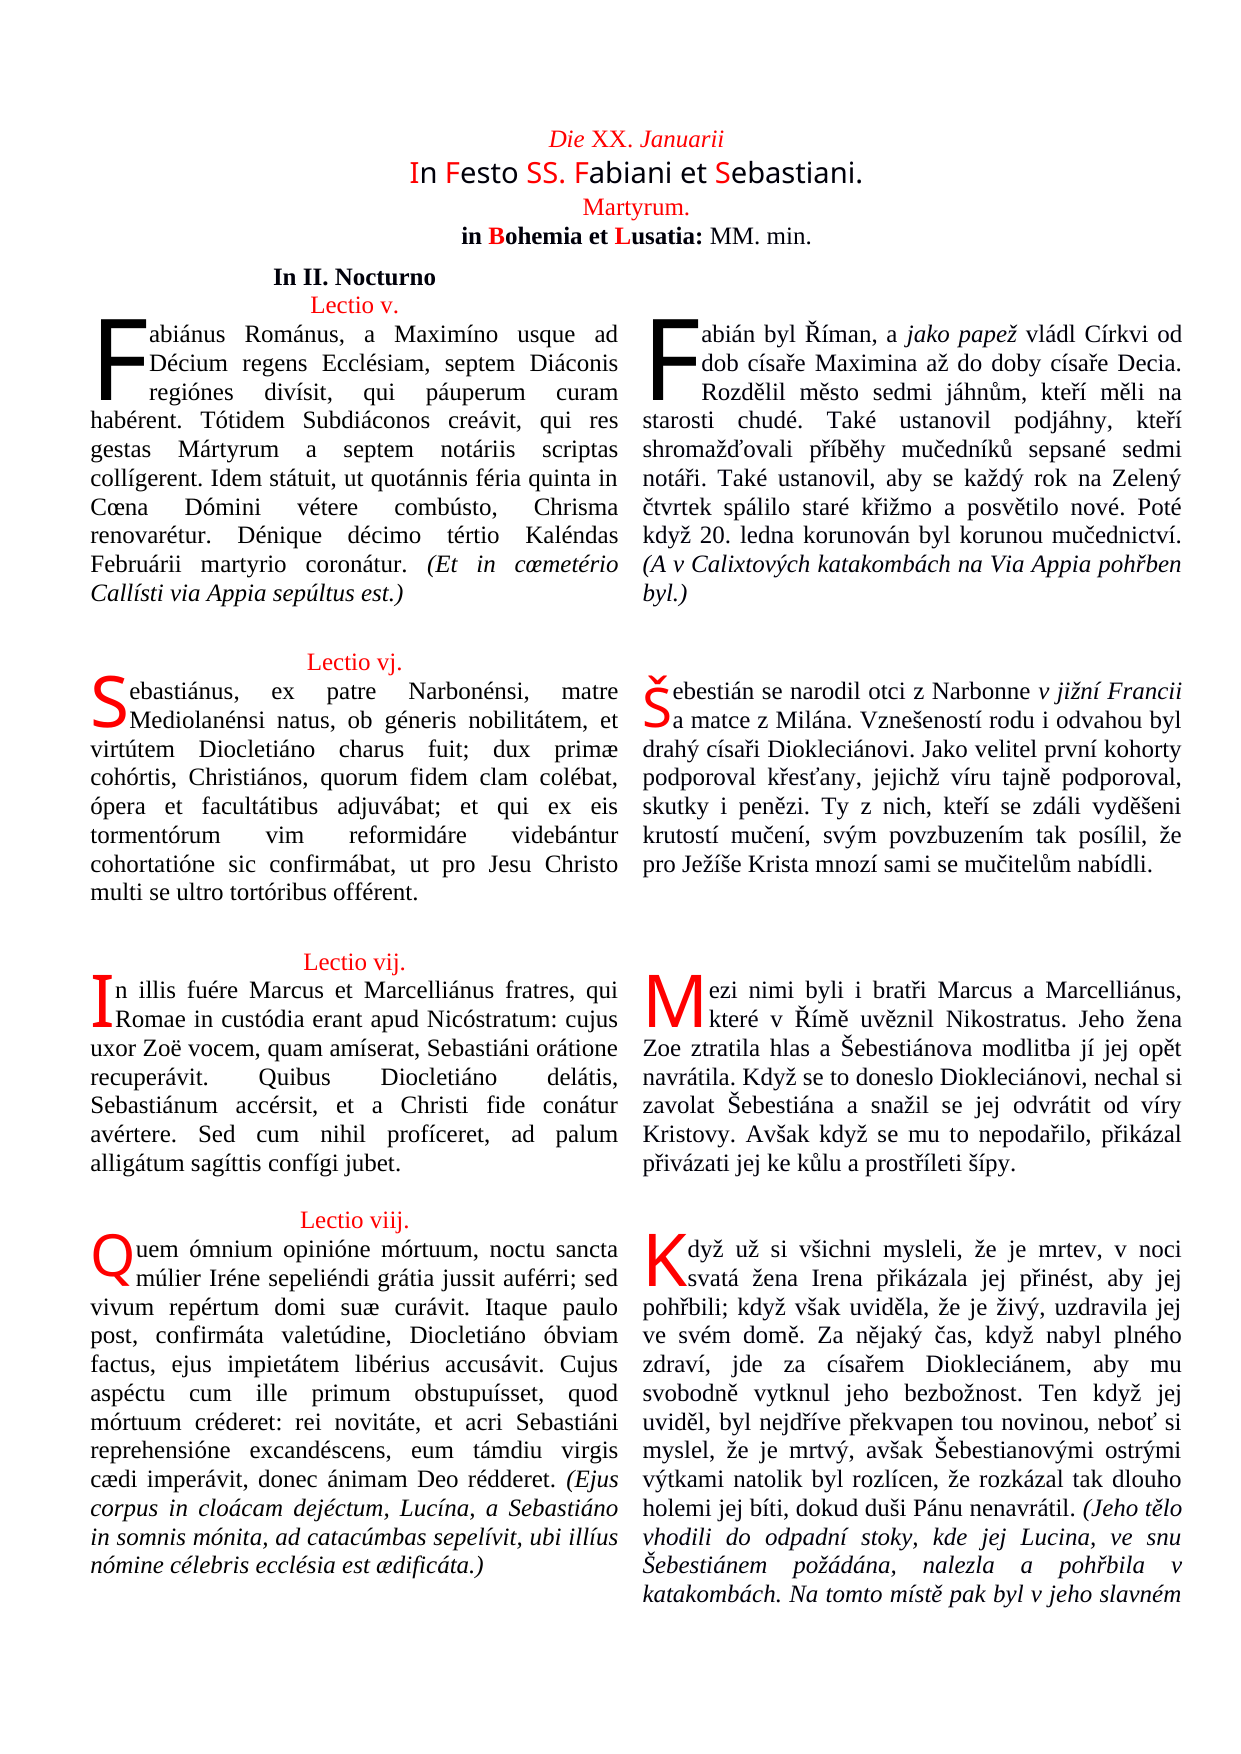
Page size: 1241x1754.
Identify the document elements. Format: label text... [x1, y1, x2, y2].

table_cell Lectio vj. Sebastiánus, ex patre Narbonénsi, matre Mediolanénsi natus, ob géneris nobilitátem, et virtútem Diocletiáno charus fuit; dux primæ cohórtis, Christiános, quorum fidem clam colébat, ópera et facultátibus adjuvábat; et qui ex eis tormentórum vim reformidáre videbántur cohortatióne sic confirmábat, ut pro Jesu Christo multi se ultro tortóribus offérent. [79, 642, 631, 941]
table_cell Mezi nimi byli i bratři Marcus a Marcelliánus, které v Římě uvěznil Nikostratus. Jeho žena Zoe ztratila hlas a Šebestiánova modlitba jí jej opět navrátila. Když se to doneslo Diokleciánovi, nechal si zavolat Šebestiána a snažil se jej odvrátit od víry Kristovy. Avšak když se mu to nepodařilo, přikázal přivázati jej ke kůlu a prostříleti šípy. [631, 941, 1194, 1199]
table_cell Fabián byl Říman, a jako papež vládl Církvi od dob císaře Maximina až do doby císaře Decia. Rozdělil město sedmi jáhnům, kteří měli na starosti chudé. Také ustanovil podjáhny, kteří shromažďovali příběhy mučedníků sepsané sedmi notáři. Také ustanovil, aby se každý rok na Zelený čtvrtek spálilo staré křižmo a posvětilo nové. Poté když 20. ledna korunován byl korunou mučednictví. (A v Calixtových katakombách na Via Appia pohřben byl.) [631, 256, 1194, 642]
table_cell Lectio viij. Quem ómnium opinióne mórtuum, noctu sancta múlier Iréne sepeliéndi grátia jussit auférri; sed vivum repértum domi suæ curávit. Itaque paulo post, confirmáta valetúdine, Diocletiáno óbviam factus, ejus impietátem libérius accusávit. Cujus aspéctu cum ille primum obstupuísset, quod mórtuum créderet: rei novitáte, et acri Sebastiáni reprehensióne excandéscens, eum támdiu virgis cædi imperávit, donec ánimam Deo rédderet. (Ejus corpus in cloácam dejéctum, Lucína, a Sebastiáno in somnis mónita, ad catacúmbas sepelívit, ubi illíus nómine célebris ecclésia est ædificáta.) [79, 1200, 631, 1614]
table_cell Když už si všichni mysleli, že je mrtev, v noci svatá žena Irena přikázala jej přinést, aby jej pohřbili; když však uviděla, že je živý, uzdravila jej ve svém domě. Za nějaký čas, když nabyl plného zdraví, jde za císařem Diokleciánem, aby mu svobodně vytknul jeho bezbožnost. Ten když jej uviděl, byl nejdříve překvapen tou novinou, neboť si myslel, že je mrtvý, avšak Šebestianovými ostrými výtkami natolik byl rozlícen, že rozkázal tak dlouho holemi jej bíti, dokud duši Pánu nenavrátil. (Jeho tělo vhodili do odpadní stoky, kde jej Lucina, ve snu Šebestiánem požádána, nalezla a pohřbila v katakombách. Na tomto místě pak byl v jeho slavném [631, 1200, 1194, 1614]
table_header Die XX. Januarii In Festo SS. Fabiani et Sebastiani. Martyrum. in Bohemia et Lusatia: MM. min. [79, 118, 1194, 256]
table_cell Lectio vij. In illis fuére Marcus et Marcelliánus fratres, qui Romae in custódia erant apud Nicóstratum: cujus uxor Zoë vocem, quam amíserat, Sebastiáni orátione recuperávit. Quibus Diocletiáno delátis, Sebastiánum accérsit, et a Christi fide conátur avértere. Sed cum nihil profíceret, ad palum alligátum sagíttis confígi jubet. [79, 941, 631, 1199]
table_cell In II. Nocturno Lectio v. Fabiánus Románus, a Maximíno usque ad Décium regens Ecclésiam, septem Diáconis regiónes divísit, qui páuperum curam habérent. Tótidem Subdiáconos creávit, qui res gestas Mártyrum a septem notáriis scriptas collígerent. Idem státuit, ut quotánnis féria quinta in Cœna Dómini vétere combústo, Chrisma renovarétur. Dénique décimo tértio Kaléndas Februárii martyrio coronátur. (Et in cœmetério Callísti via Appia sepúltus est.) [79, 256, 631, 642]
table_cell Šebestián se narodil otci z Narbonne v jižní Francii a matce z Milána. Vznešeností rodu i odvahou byl drahý císaři Diokleciánovi. Jako velitel první kohorty podporoval křesťany, jejichž víru tajně podporoval, skutky i penězi. Ty z nich, kteří se zdáli vyděšeni krutostí mučení, svým povzbuzením tak posílil, že pro Ježíše Krista mnozí sami se mučitelům nabídli. [631, 642, 1194, 941]
